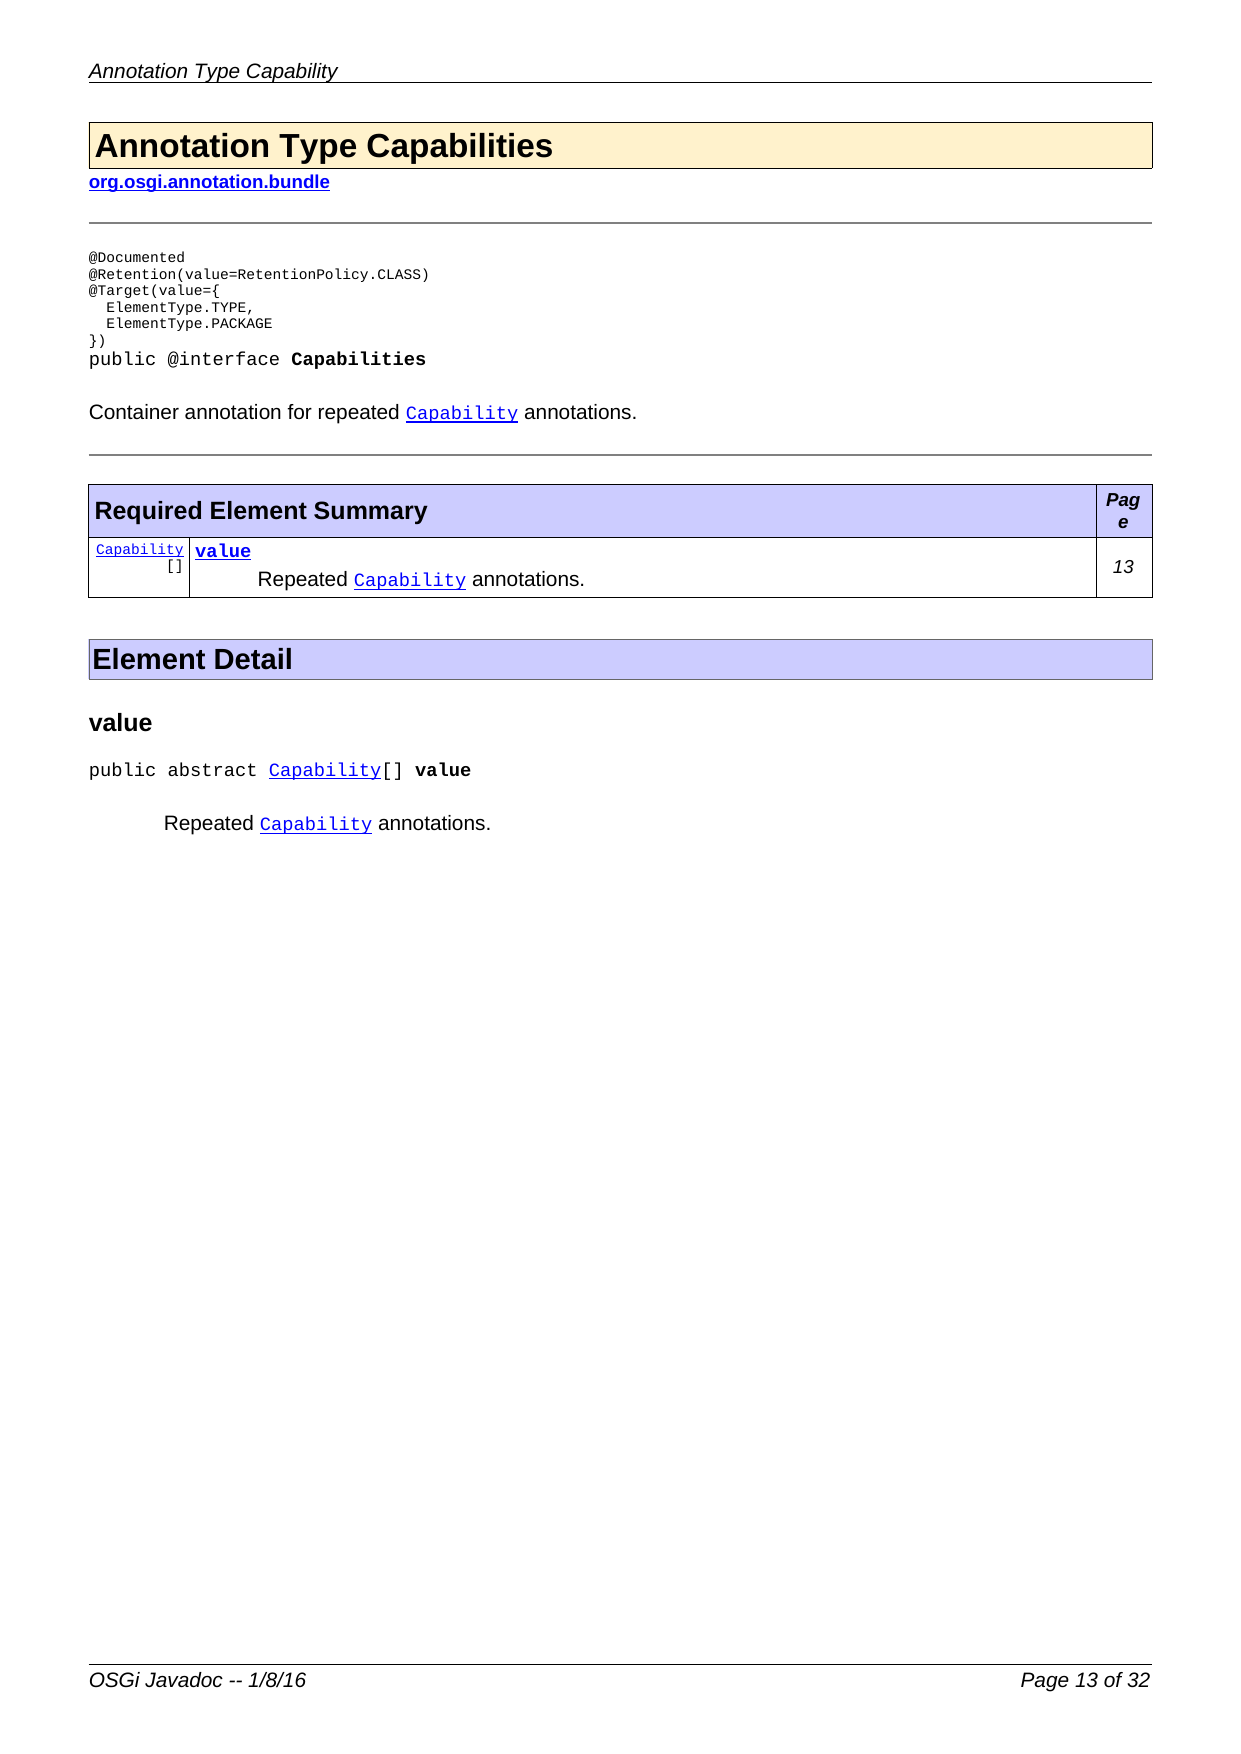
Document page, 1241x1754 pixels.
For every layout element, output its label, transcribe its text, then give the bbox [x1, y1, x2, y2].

text org.osgi.annotation.bundle [88, 171, 1152, 193]
text @Documented @Retention(value=RetentionPolicy.CLASS) @Target(value={ ElementType.TYPE, ElementType.PACKAGE }) public @interface Capabilities [88, 250, 1152, 371]
subtitle value [88, 708, 1152, 737]
text public abstract Capability[] value [88, 761, 1152, 782]
table_header Required Element Summary [89, 485, 1096, 537]
subtitle Element Detail [90, 640, 1152, 679]
table_cell 13 [1097, 538, 1152, 597]
table_cell value Repeated Capability annotations. [190, 538, 1096, 597]
text Repeated Capability annotations. [163, 811, 1152, 836]
table_header Page [1097, 485, 1152, 537]
text Container annotation for repeated Capability annotations. [88, 400, 1152, 425]
table_cell Capability[] [89, 538, 189, 597]
subtitle Annotation Type Capabilities [90, 123, 1152, 168]
